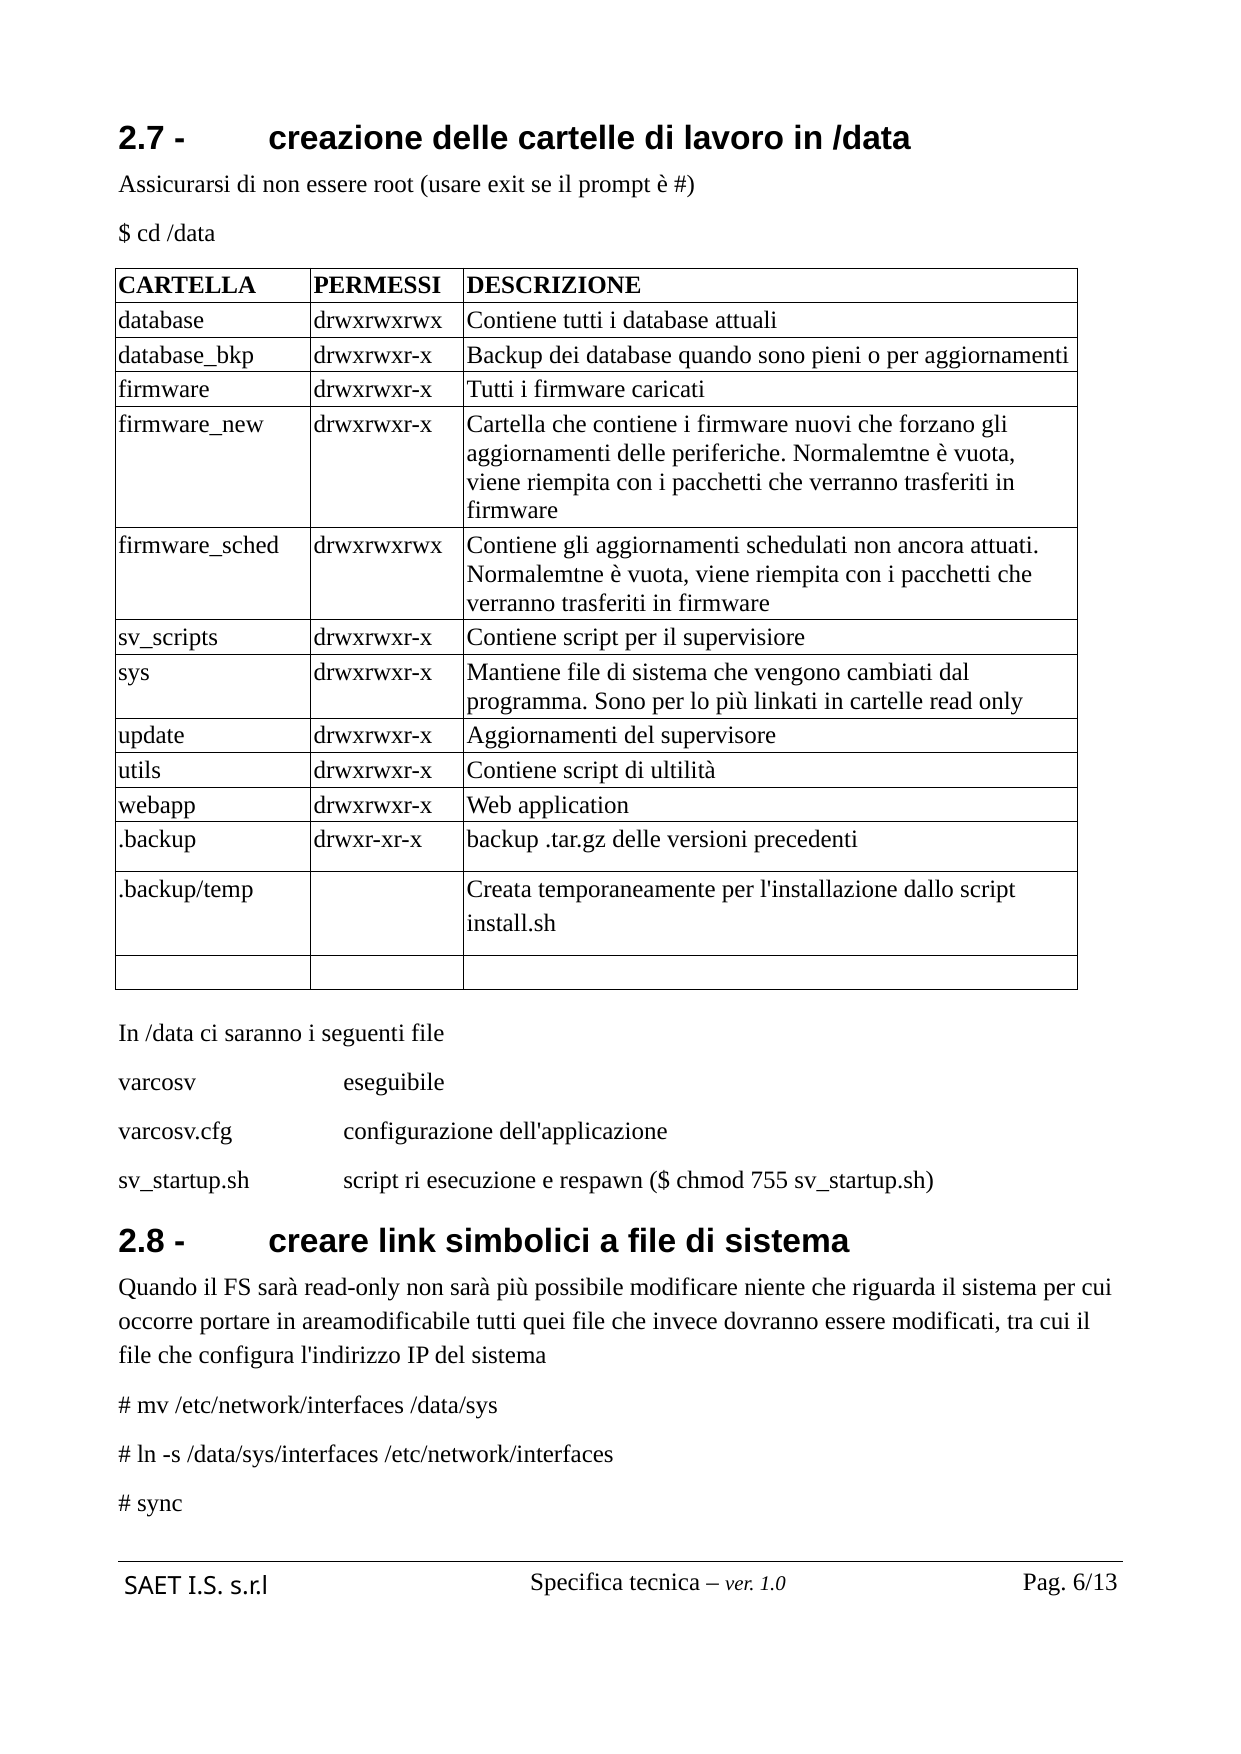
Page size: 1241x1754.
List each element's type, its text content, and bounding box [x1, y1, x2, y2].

table_cell sv_scripts [116, 620, 310, 654]
text varcosv.cfg configurazione dell'applicazione [118, 1116, 1122, 1145]
text # ln -s /data/sys/interfaces /etc/network/interfaces [118, 1439, 1122, 1467]
subtitle creare link simbolici a file di sistema [118, 1221, 1122, 1259]
table_cell drwxrwxr-x [311, 407, 463, 527]
table_cell sys [116, 655, 310, 717]
table_cell Creata temporaneamente per l'installazione dallo script install.sh [464, 872, 1077, 954]
table_cell firmware_new [116, 407, 310, 527]
table_cell drwxrwxr-x [311, 372, 463, 406]
table_cell database_bkp [116, 338, 310, 371]
table_cell drwxrwxr-x [311, 655, 463, 717]
table_cell drwxrwxrwx [311, 303, 463, 337]
table_cell .backup [116, 822, 310, 871]
text Assicurarsi di non essere root (usare exit se il prompt è #) [118, 169, 1122, 198]
table_cell Tutti i firmware caricati [464, 372, 1077, 406]
table_cell utils [116, 753, 310, 787]
table_cell [311, 872, 463, 954]
table_cell firmware_sched [116, 528, 310, 619]
table_header PERMESSI [311, 269, 463, 302]
table_cell .backup/temp [116, 872, 310, 954]
table_header CARTELLA [116, 269, 310, 302]
subtitle creazione delle cartelle di lavoro in /data [118, 118, 1122, 157]
table_cell Backup dei database quando sono pieni o per aggiornamenti [464, 338, 1077, 371]
table_cell update [116, 719, 310, 752]
table_cell [464, 956, 1077, 989]
table_header DESCRIZIONE [464, 269, 1077, 302]
table_cell database [116, 303, 310, 337]
table_cell backup .tar.gz delle versioni precedenti [464, 822, 1077, 871]
table_cell drwxrwxrwx [311, 528, 463, 619]
table_cell drwxrwxr-x [311, 338, 463, 371]
text # sync [118, 1488, 1122, 1517]
table_cell drwxrwxr-x [311, 788, 463, 821]
table_cell Cartella che contiene i firmware nuovi che forzano gli aggiornamenti delle periferiche. Normalemtne è vuota, viene riempita con i pacchetti che verranno trasferiti in firmware [464, 407, 1077, 527]
table_cell [116, 956, 310, 989]
table_cell webapp [116, 788, 310, 821]
table_cell Contiene script per il supervisiore [464, 620, 1077, 654]
text In /data ci saranno i seguenti file [118, 1018, 1122, 1047]
table_cell [311, 956, 463, 989]
table_cell Web application [464, 788, 1077, 821]
table_cell Contiene script di ultilità [464, 753, 1077, 787]
table_cell firmware [116, 372, 310, 406]
table_cell Contiene tutti i database attuali [464, 303, 1077, 337]
text Quando il FS sarà read-only non sarà più possibile modificare niente che riguarda il sistema per cui occorre portare in areamodificabile tutti quei file che invece dovranno essere modificati, tra cui il file che configura l'indirizzo IP del sistema [118, 1272, 1122, 1369]
text # mv /etc/network/interfaces /data/sys [118, 1390, 1122, 1418]
table_cell drwxrwxr-x [311, 719, 463, 752]
table_cell drwxrwxr-x [311, 620, 463, 654]
table_cell drwxr-xr-x [311, 822, 463, 871]
text sv_startup.sh script ri esecuzione e respawn ($ chmod 755 sv_startup.sh) [118, 1165, 1122, 1194]
table_cell Contiene gli aggiornamenti schedulati non ancora attuati. Normalemtne è vuota, viene riempita con i pacchetti che verranno trasferiti in firmware [464, 528, 1077, 619]
table_cell Mantiene file di sistema che vengono cambiati dal programma. Sono per lo più linkati in cartelle read only [464, 655, 1077, 717]
table_cell drwxrwxr-x [311, 753, 463, 787]
table_cell Aggiornamenti del supervisore [464, 719, 1077, 752]
text $ cd /data [118, 218, 1122, 247]
text varcosv eseguibile [118, 1067, 1122, 1096]
